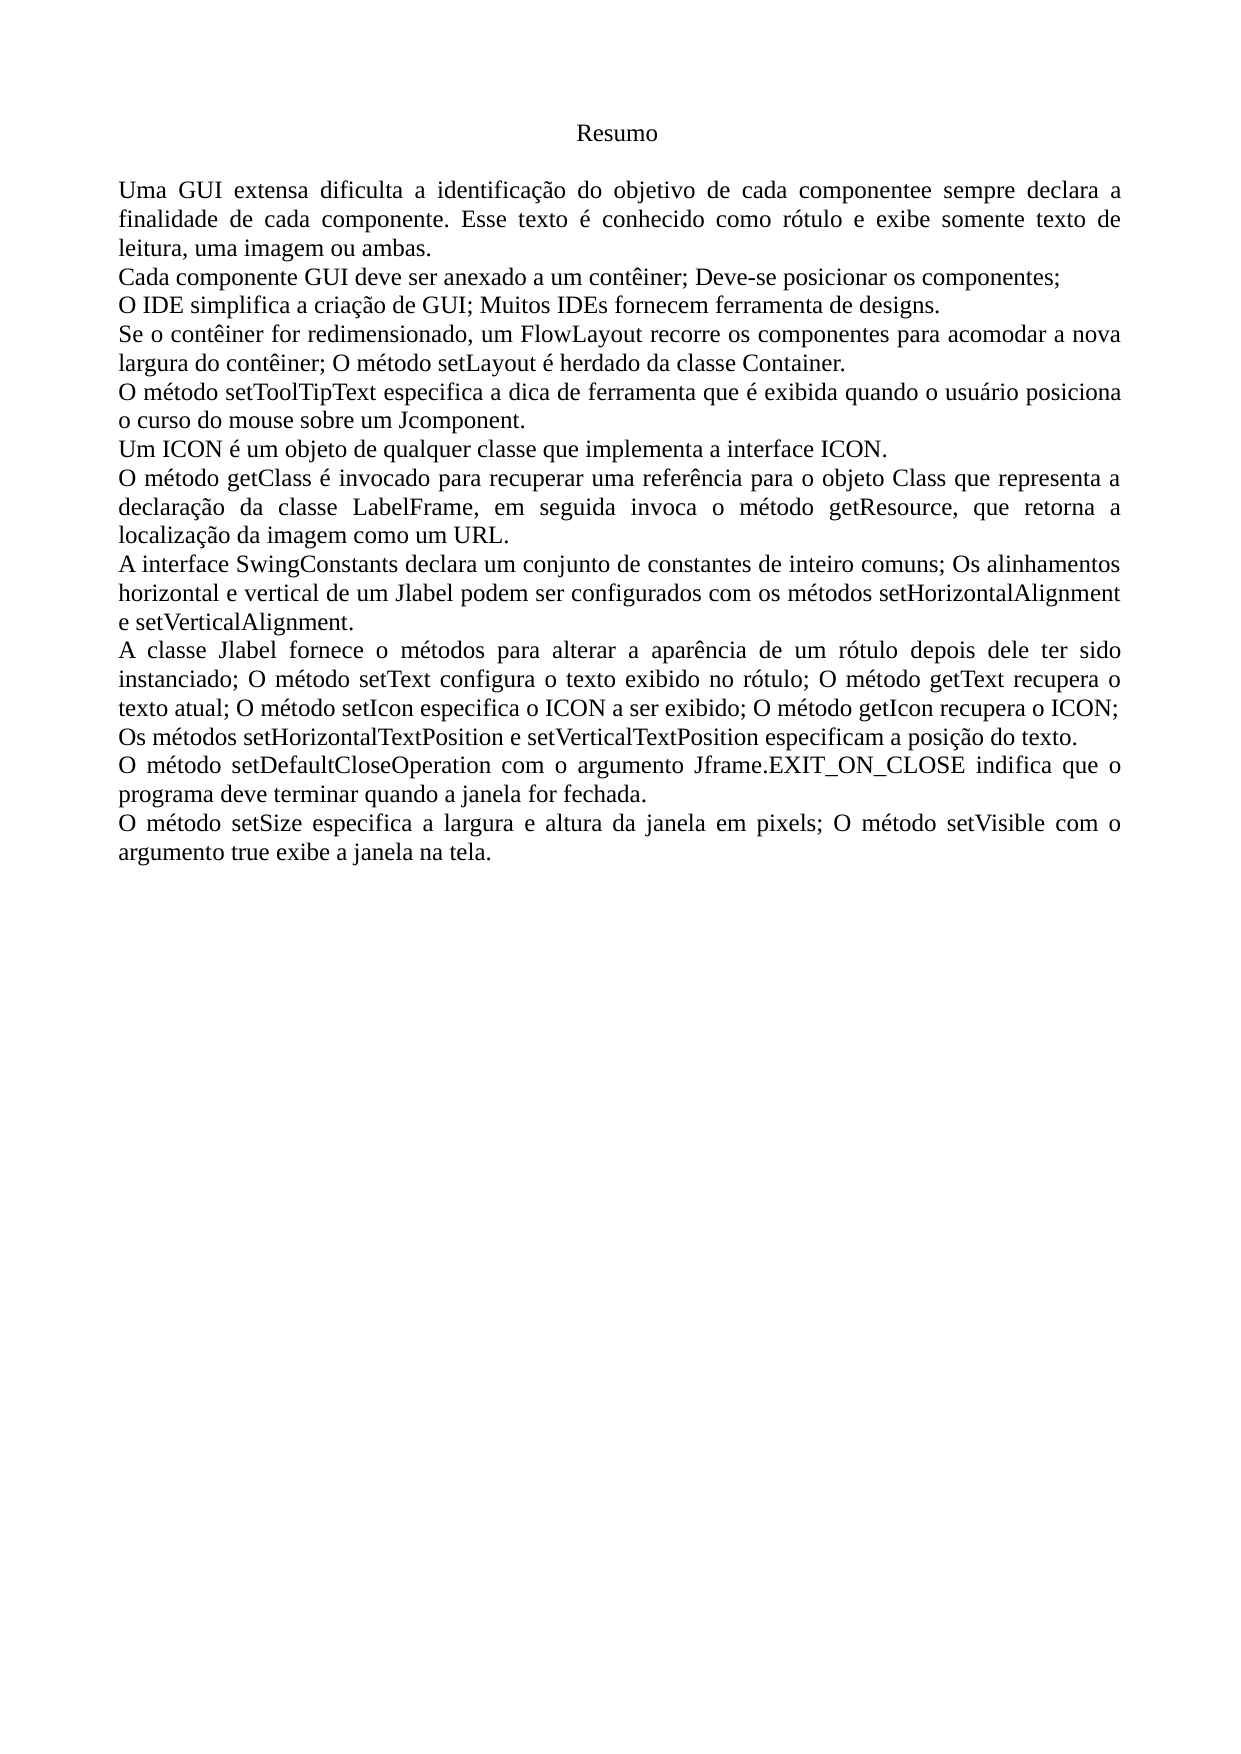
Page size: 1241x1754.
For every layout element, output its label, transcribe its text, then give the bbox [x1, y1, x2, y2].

text Resumo [118, 118, 1122, 147]
text Uma GUI extensa dificulta a identificação do objetivo de cada componentee sempre declara a finalidade de cada componente. Esse texto é conhecido como rótulo e exibe somente texto de leitura, uma imagem ou ambas. [118, 176, 1122, 262]
text O método getClass é invocado para recuperar uma referência para o objeto Class que representa a declaração da classe LabelFrame, em seguida invoca o método getResource, que retorna a localização da imagem como um URL. [118, 463, 1122, 549]
text A classe Jlabel fornece o métodos para alterar a aparência de um rótulo depois dele ter sido instanciado; O método setText configura o texto exibido no rótulo; O método getText recupera o texto atual; O método setIcon especifica o ICON a ser exibido; O método getIcon recupera o ICON; [118, 636, 1122, 722]
text Cada componente GUI deve ser anexado a um contêiner; Deve-se posicionar os componentes; [118, 262, 1122, 291]
text O método setDefaultCloseOperation com o argumento Jframe.EXIT_ON_CLOSE indifica que o programa deve terminar quando a janela for fechada. [118, 751, 1122, 808]
text Se o contêiner for redimensionado, um FlowLayout recorre os componentes para acomodar a nova largura do contêiner; O método setLayout é herdado da classe Container. [118, 319, 1122, 377]
text O método setSize especifica a largura e altura da janela em pixels; O método setVisible com o argumento true exibe a janela na tela. [118, 808, 1122, 866]
text Um ICON é um objeto de qualquer classe que implementa a interface ICON. [118, 434, 1122, 463]
text O método setToolTipText especifica a dica de ferramenta que é exibida quando o usuário posiciona o curso do mouse sobre um Jcomponent. [118, 377, 1122, 434]
text Os métodos setHorizontalTextPosition e setVerticalTextPosition especificam a posição do texto. [118, 722, 1122, 751]
text A interface SwingConstants declara um conjunto de constantes de inteiro comuns; Os alinhamentos horizontal e vertical de um Jlabel podem ser configurados com os métodos setHorizontalAlignment e setVerticalAlignment. [118, 549, 1122, 636]
text O IDE simplifica a criação de GUI; Muitos IDEs fornecem ferramenta de designs. [118, 291, 1122, 319]
